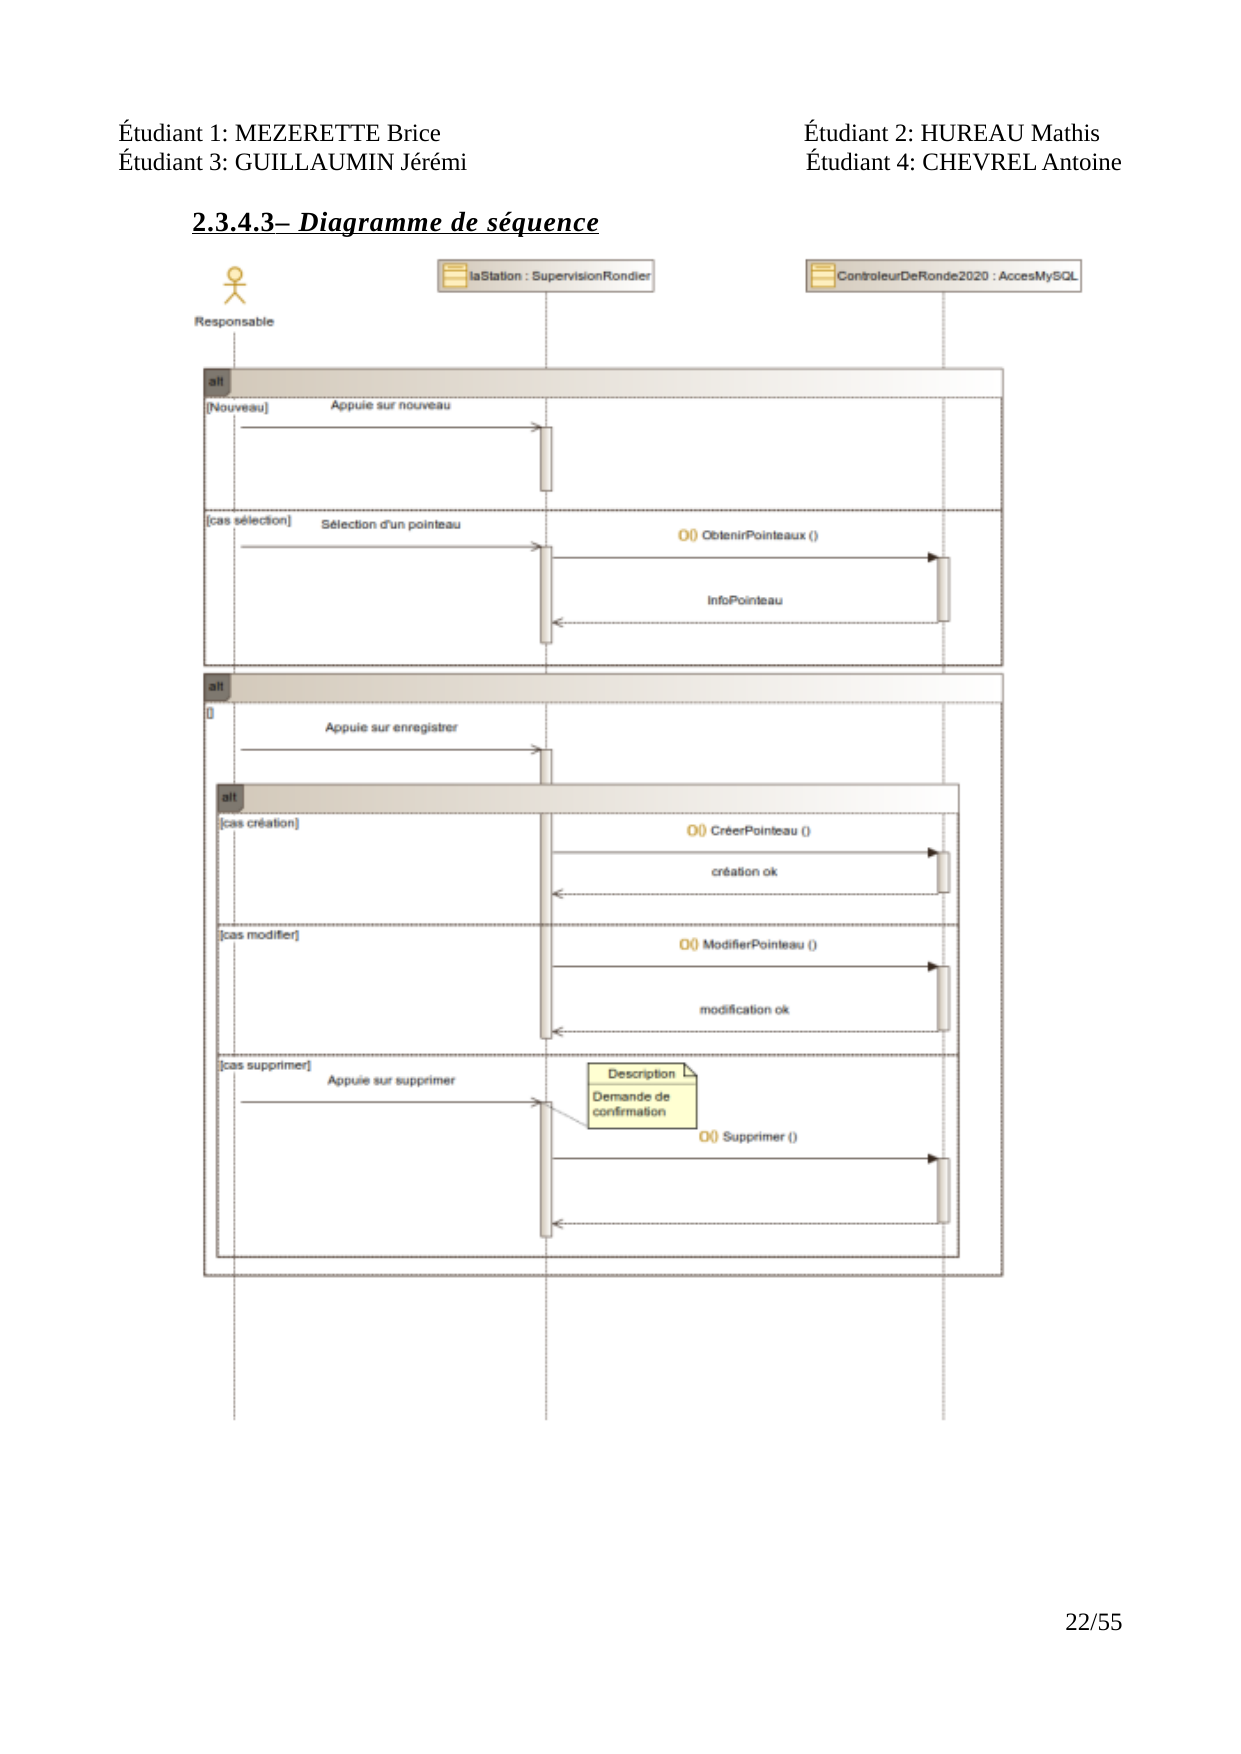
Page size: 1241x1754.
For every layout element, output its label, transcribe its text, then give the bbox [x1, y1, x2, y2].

subtitle 2.3.4.3– Diagramme de séquence [118, 205, 1122, 237]
picture [147, 249, 1093, 1431]
